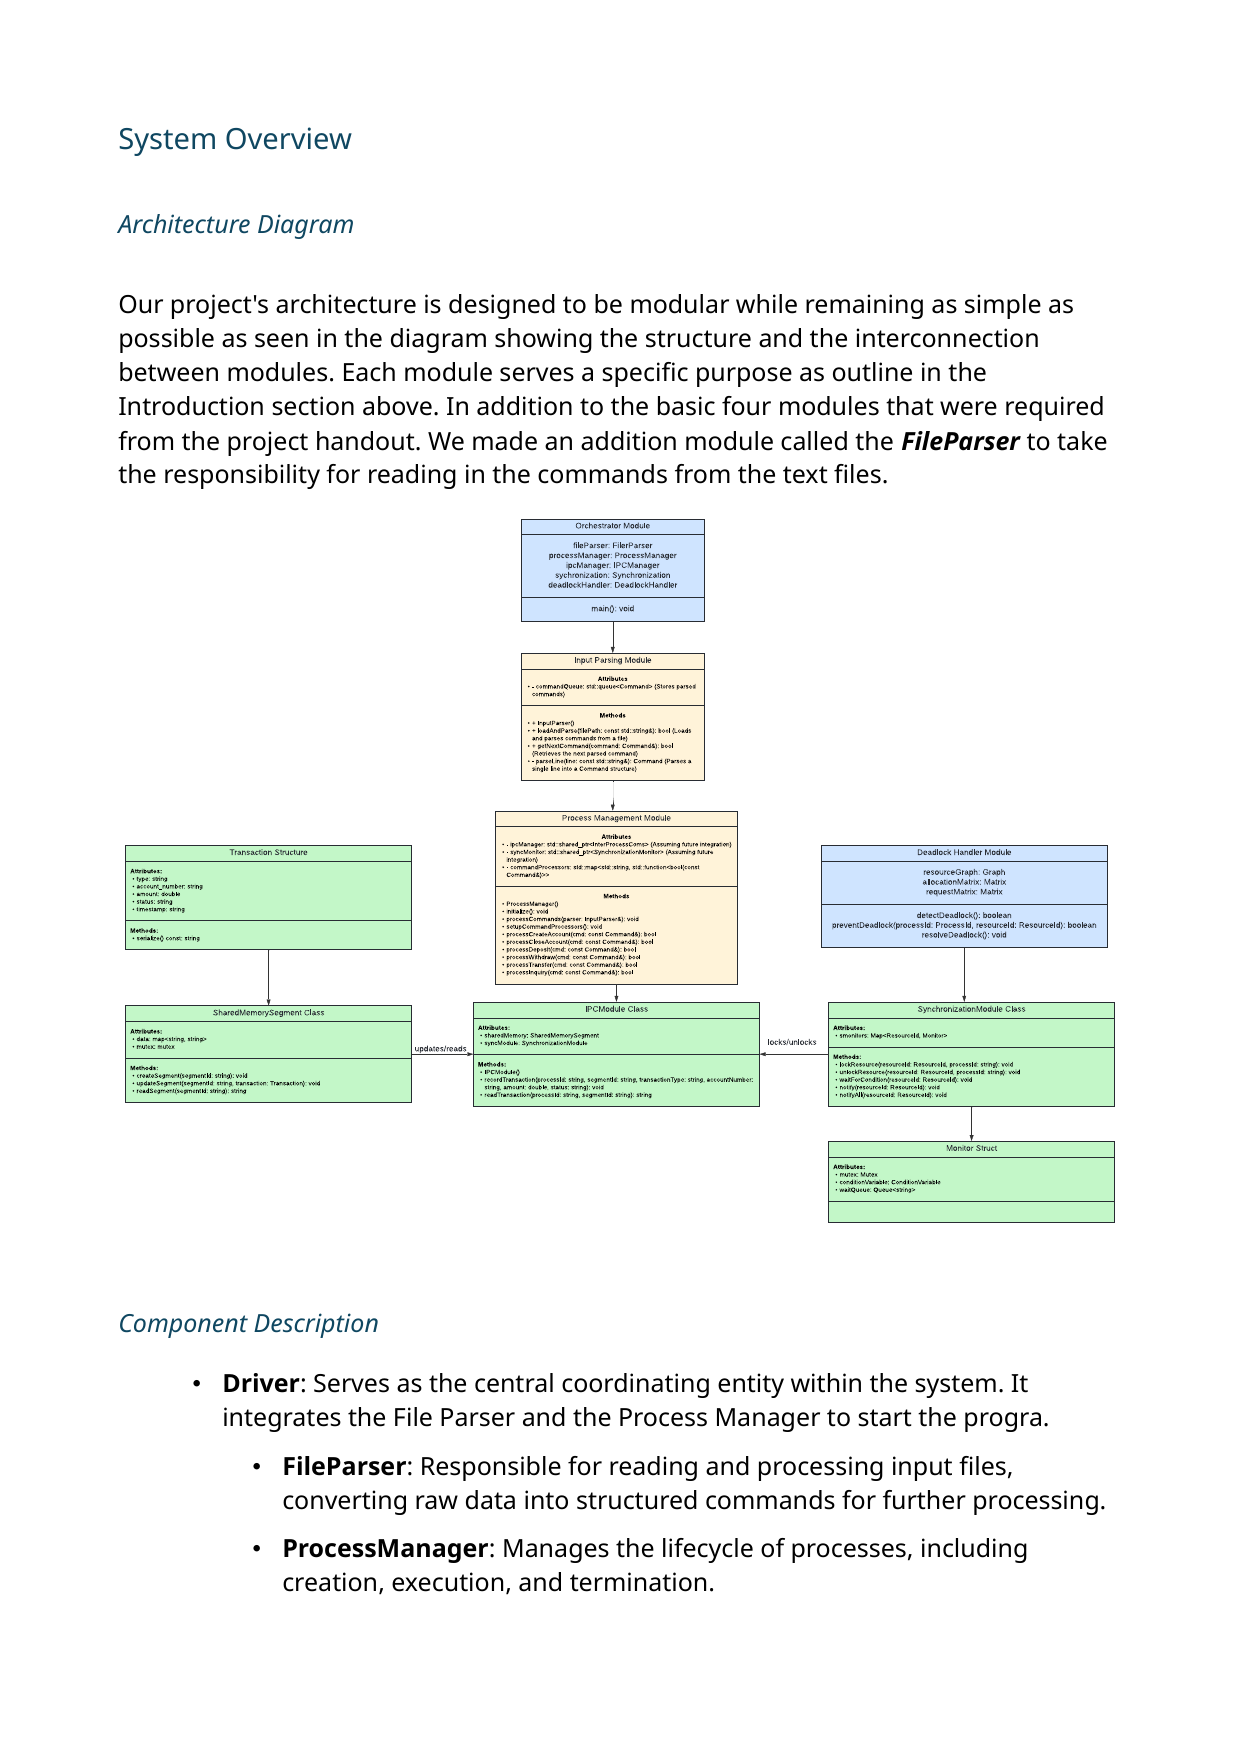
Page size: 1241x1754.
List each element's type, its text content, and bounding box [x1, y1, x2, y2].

text Our project's architecture is designed to be modular while remaining as simple as possible as seen in the diagram showing the structure and the interconnection between modules. Each module serves a specific purpose as outline in the Introduction section above. In addition to the basic four modules that were required from the project handout. We made an addition module called the FileParser to take the responsibility for reading in the commands from the text files. [118, 287, 1122, 491]
list Driver: Serves as the central coordinating entity within the system. It integrates the File Parser and the Process Manager to start the progra. [192, 1366, 1122, 1434]
text Architecture Diagram [118, 207, 1122, 241]
list FileParser: Responsible for reading and processing input files, converting raw data into structured commands for further processing. [252, 1448, 1122, 1516]
text System Overview [118, 118, 1122, 158]
list ProcessManager: Manages the lifecycle of processes, including creation, execution, and termination. [252, 1531, 1122, 1599]
text Component Description [118, 1305, 1122, 1339]
